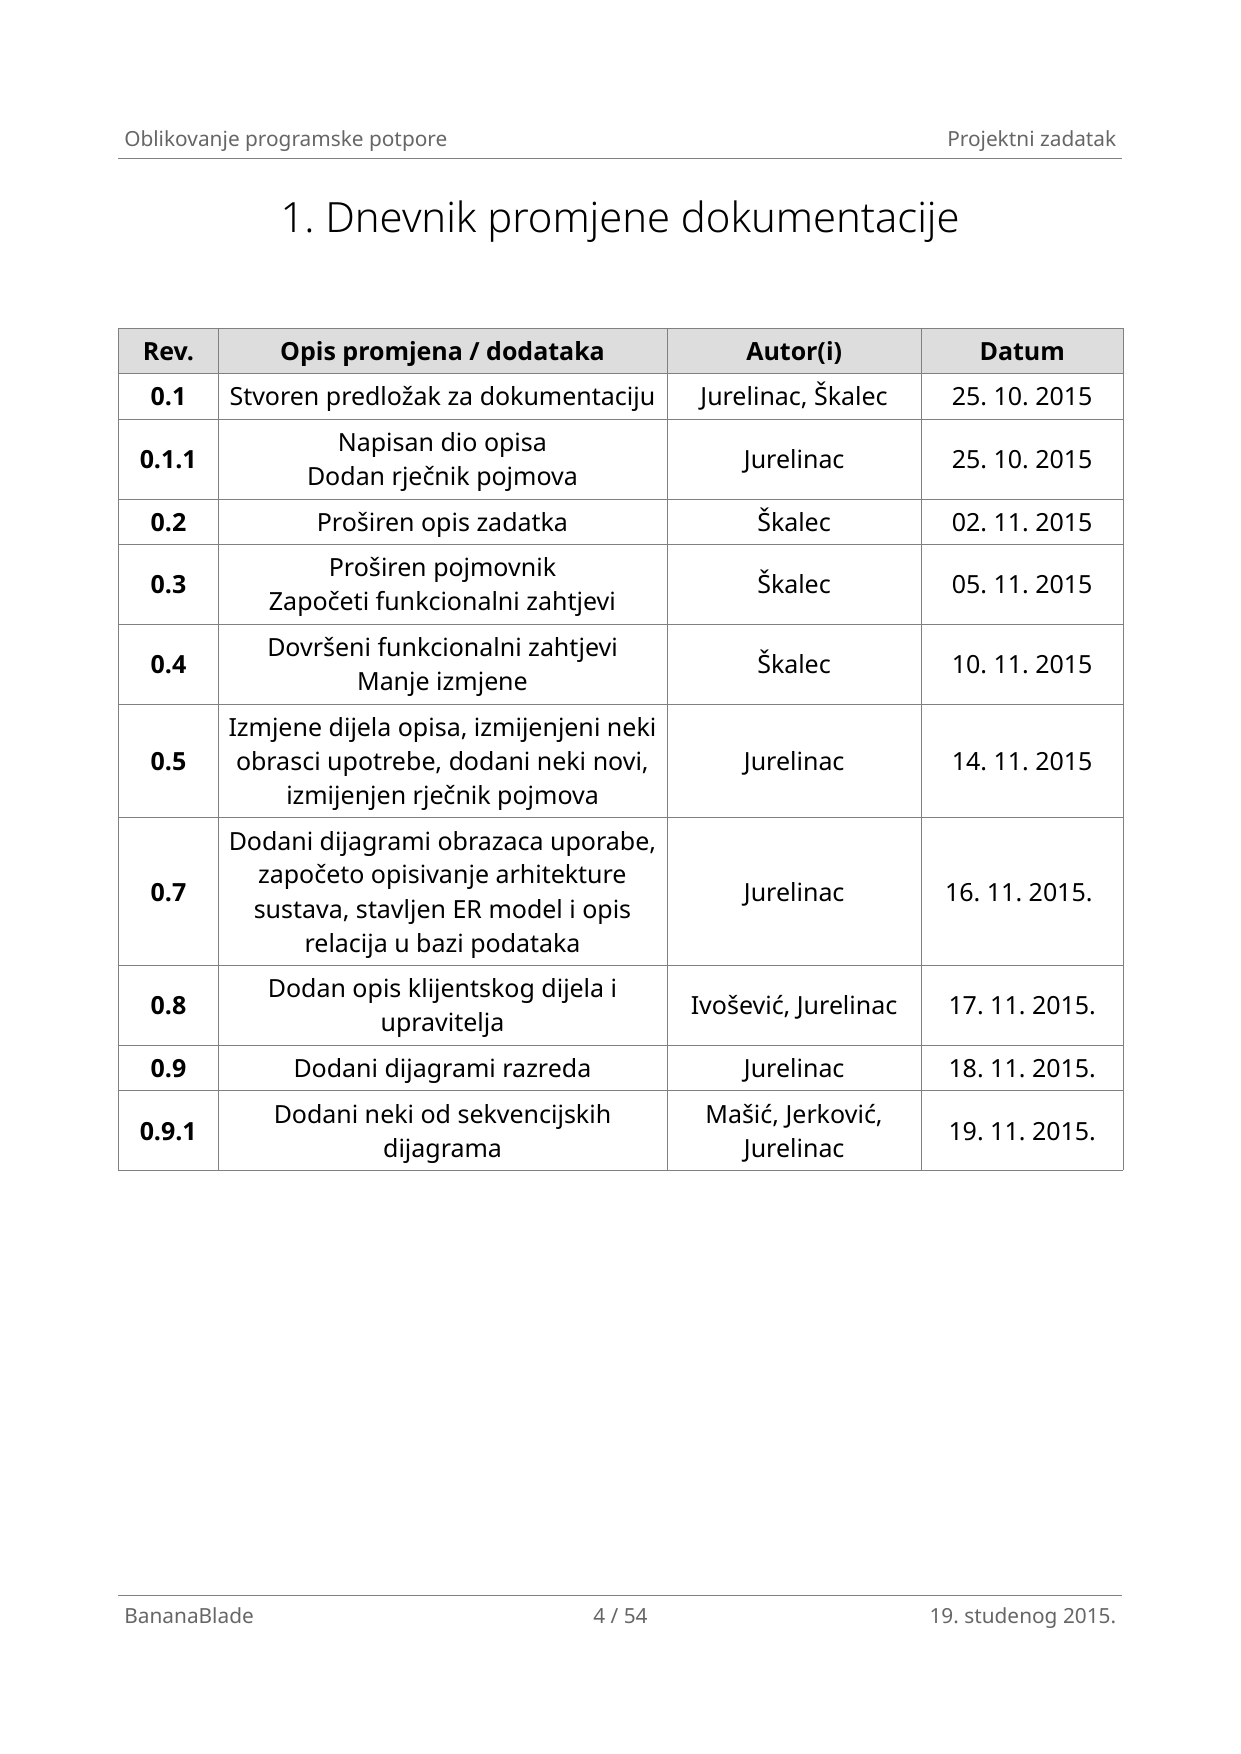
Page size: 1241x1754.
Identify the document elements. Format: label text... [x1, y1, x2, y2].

table_cell Jurelinac, Škalec [668, 374, 921, 419]
table_header Opis promjena / dodataka [219, 329, 667, 373]
table_cell Jurelinac [668, 420, 921, 498]
table_cell 05. 11. 2015 [922, 545, 1123, 624]
table_cell Jurelinac [668, 818, 921, 965]
table_cell Škalec [668, 500, 921, 544]
table_cell 0.3 [119, 545, 218, 624]
table_cell 0.5 [119, 705, 218, 817]
table_cell Proširen pojmovnik Započeti funkcionalni zahtjevi [219, 545, 667, 624]
table_cell Škalec [668, 625, 921, 703]
table_cell 0.7 [119, 818, 218, 965]
table_cell Dodani neki od sekvencijskih dijagrama [219, 1091, 667, 1170]
table_cell Proširen opis zadatka [219, 500, 667, 544]
table_cell 14. 11. 2015 [922, 705, 1123, 817]
table_cell 0.8 [119, 966, 218, 1045]
table_cell Izmjene dijela opisa, izmijenjeni neki obrasci upotrebe, dodani neki novi, izmijenjen rječnik pojmova [219, 705, 667, 817]
table_header Rev. [119, 329, 218, 373]
table_cell Jurelinac [668, 705, 921, 817]
table_cell Mašić, Jerković, Jurelinac [668, 1091, 921, 1170]
table_cell 0.4 [119, 625, 218, 703]
table_cell Škalec [668, 545, 921, 624]
table_cell 0.1.1 [119, 420, 218, 498]
table_cell Napisan dio opisa Dodan rječnik pojmova [219, 420, 667, 498]
table_cell 0.2 [119, 500, 218, 544]
table_cell Dodani dijagrami razreda [219, 1046, 667, 1090]
table_cell 0.9.1 [119, 1091, 218, 1170]
table_cell Jurelinac [668, 1046, 921, 1090]
table_cell 10. 11. 2015 [922, 625, 1123, 703]
table_cell 19. 11. 2015. [922, 1091, 1123, 1170]
table_cell Ivošević, Jurelinac [668, 966, 921, 1045]
table_cell Dodan opis klijentskog dijela i upravitelja [219, 966, 667, 1045]
table_header Autor(i) [668, 329, 921, 373]
table_cell Dovršeni funkcionalni zahtjevi Manje izmjene [219, 625, 667, 703]
table_cell 16. 11. 2015. [922, 818, 1123, 965]
table_cell 0.1 [119, 374, 218, 419]
table_cell Dodani dijagrami obrazaca uporabe, započeto opisivanje arhitekture sustava, stavljen ER model i opis relacija u bazi podataka [219, 818, 667, 965]
table_cell 17. 11. 2015. [922, 966, 1123, 1045]
subtitle 1. Dnevnik promjene dokumentacije [118, 188, 1122, 245]
table_cell 02. 11. 2015 [922, 500, 1123, 544]
table_cell 0.9 [119, 1046, 218, 1090]
table_cell 25. 10. 2015 [922, 420, 1123, 498]
table_cell Stvoren predložak za dokumentaciju [219, 374, 667, 419]
table_cell 25. 10. 2015 [922, 374, 1123, 419]
table_cell 18. 11. 2015. [922, 1046, 1123, 1090]
table_header Datum [922, 329, 1123, 373]
